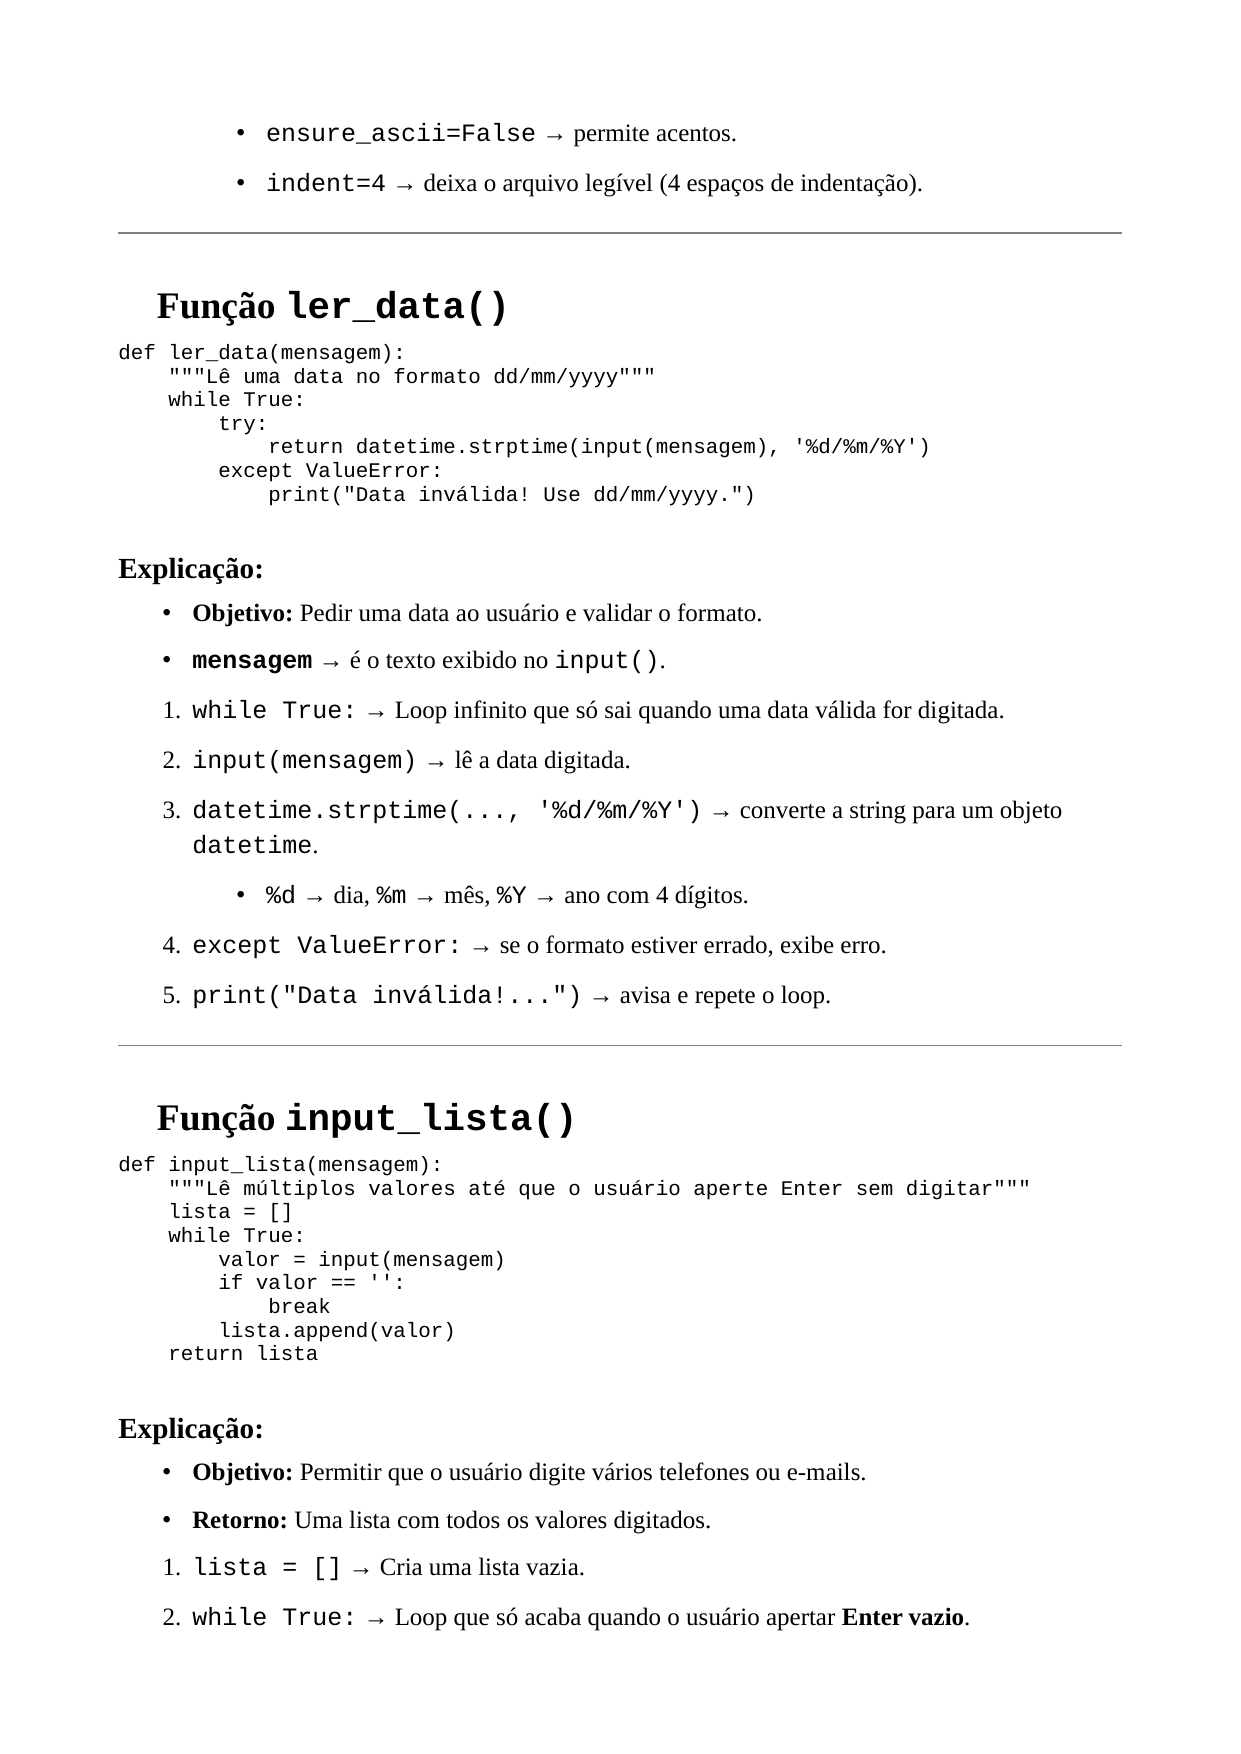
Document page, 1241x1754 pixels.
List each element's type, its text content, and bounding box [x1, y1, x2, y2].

list input(mensagem) → lê a data digitada. [162, 745, 1122, 776]
list Objetivo: Permitir que o usuário digite vários telefones ou e-mails. [162, 1457, 1122, 1486]
list Objetivo: Pedir uma data ao usuário e validar o formato. [162, 598, 1122, 626]
subtitle Explicação: [118, 1411, 1122, 1444]
list Retorno: Uma lista com todos os valores digitados. [162, 1505, 1122, 1533]
text print("Data inválida! Use dd/mm/yyyy.") [118, 484, 1122, 507]
list ensure_ascii=False → permite acentos. [236, 118, 1122, 149]
subtitle 🔹 Função ler_data() [118, 283, 1122, 329]
list mensagem → é o texto exibido no input(). [162, 645, 1122, 676]
list datetime.strptime(..., '%d/%m/%Y') → converte a string para um objeto datetime. [162, 795, 1122, 861]
text while True: [118, 1225, 1122, 1249]
subtitle 🔹 Função input_lista() [118, 1095, 1122, 1142]
text valor = input(mensagem) [118, 1249, 1122, 1272]
text except ValueError: [118, 460, 1122, 484]
text lista.append(valor) [118, 1320, 1122, 1343]
list indent=4 → deixa o arquivo legível (4 espaços de indentação). [236, 168, 1122, 199]
list print("Data inválida!...") → avisa e repete o loop. [162, 980, 1122, 1011]
text """Lê múltiplos valores até que o usuário aperte Enter sem digitar""" [118, 1178, 1122, 1201]
list %d → dia, %m → mês, %Y → ano com 4 dígitos. [236, 880, 1122, 911]
text return datetime.strptime(input(mensagem), '%d/%m/%Y') [118, 437, 1122, 460]
subtitle Explicação: [118, 552, 1122, 585]
text while True: [118, 389, 1122, 413]
list lista = [] → Cria uma lista vazia. [162, 1552, 1122, 1583]
text def ler_data(mensagem): [118, 342, 1122, 366]
text """Lê uma data no formato dd/mm/yyyy""" [118, 366, 1122, 389]
text try: [118, 413, 1122, 437]
list except ValueError: → se o formato estiver errado, exibe erro. [162, 930, 1122, 961]
list while True: → Loop que só acaba quando o usuário apertar Enter vazio. [162, 1602, 1122, 1633]
text def input_lista(mensagem): [118, 1154, 1122, 1178]
text lista = [] [118, 1201, 1122, 1225]
text break [118, 1296, 1122, 1320]
text if valor == '': [118, 1272, 1122, 1296]
list while True: → Loop infinito que só sai quando uma data válida for digitada. [162, 695, 1122, 726]
text return lista [118, 1343, 1122, 1367]
